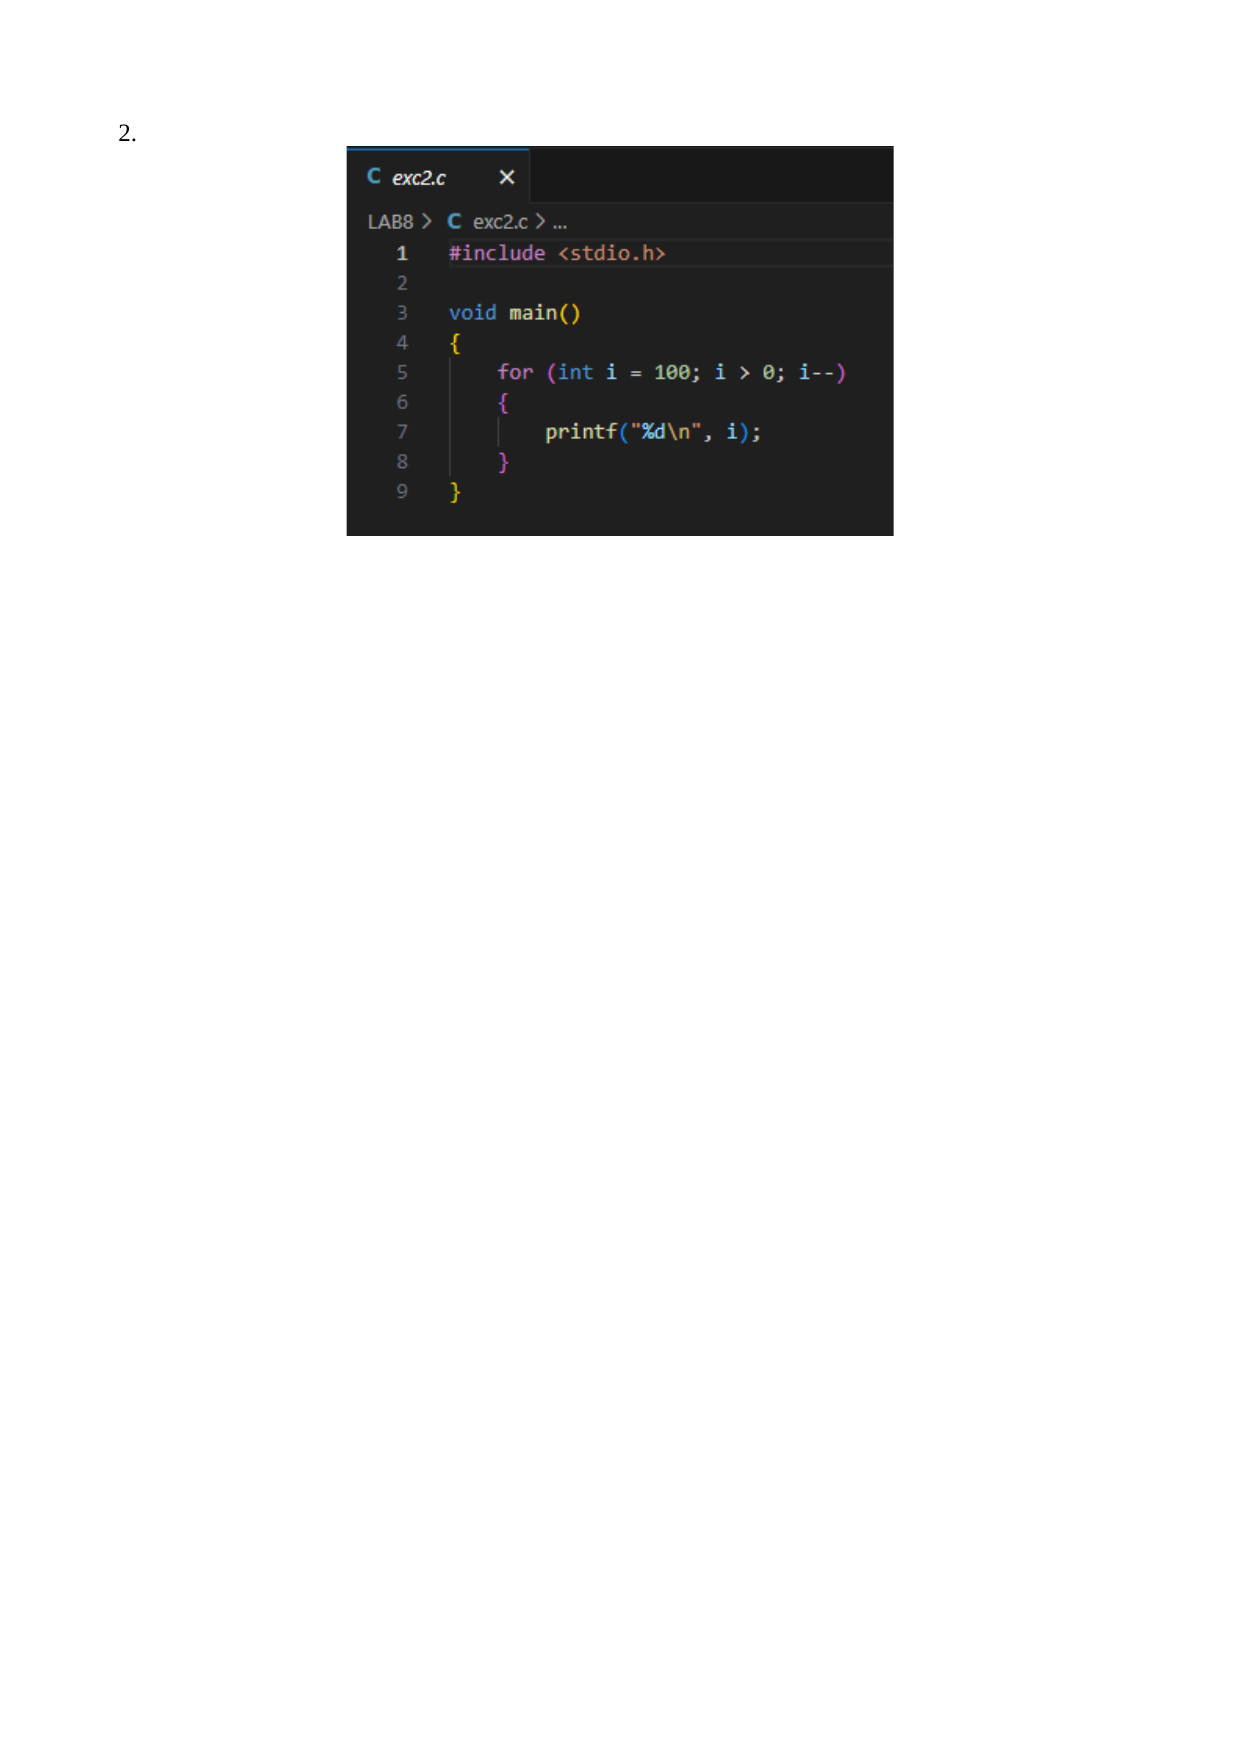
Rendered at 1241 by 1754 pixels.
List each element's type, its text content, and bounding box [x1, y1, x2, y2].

picture [346, 146, 894, 536]
text 2. [118, 118, 1122, 147]
